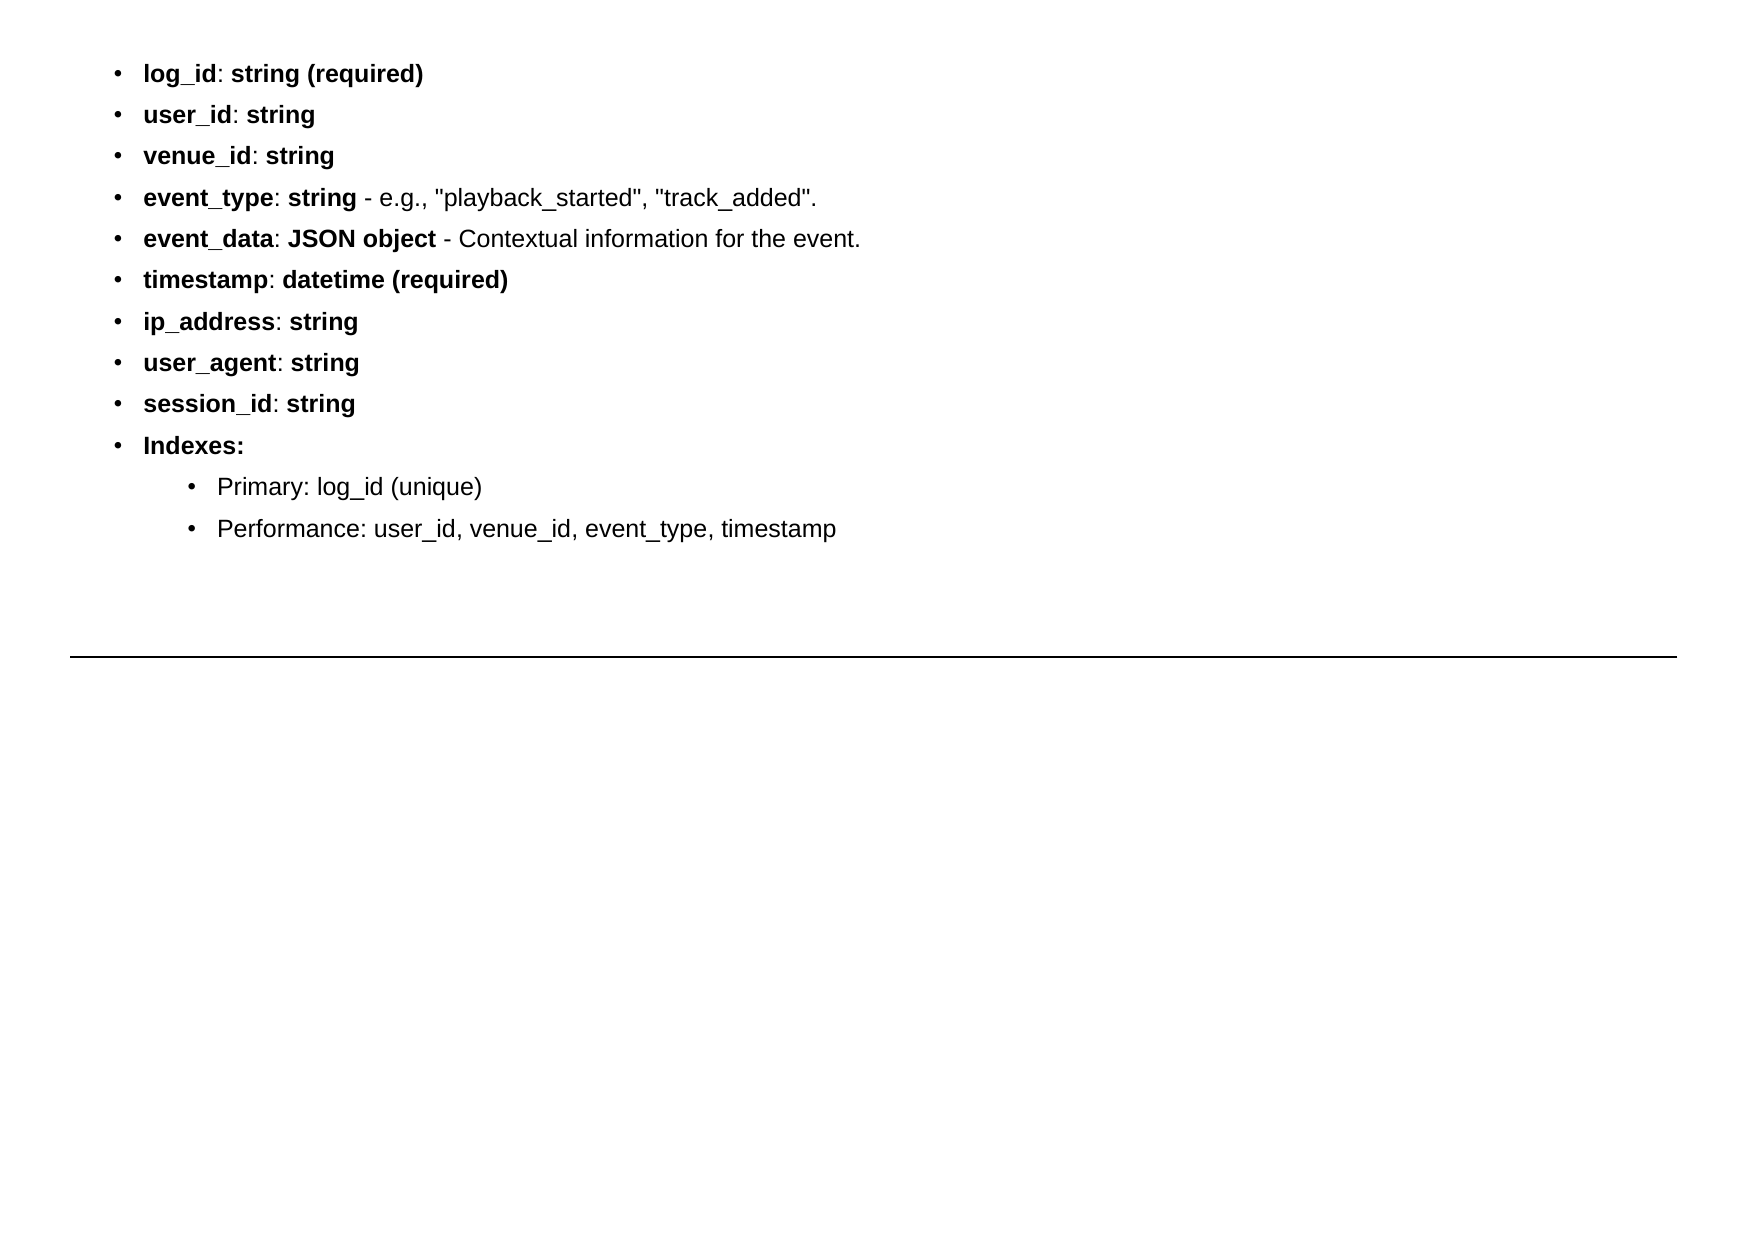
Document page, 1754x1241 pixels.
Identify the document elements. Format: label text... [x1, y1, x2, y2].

list timestamp: datetime (required) [114, 265, 1677, 294]
list log_id: string (required) [114, 59, 1677, 87]
list ip_address: string [114, 307, 1677, 336]
list Primary: log_id (unique) [187, 472, 1677, 501]
list Performance: user_id, venue_id, event_type, timestamp [187, 513, 1677, 542]
list user_agent: string [114, 348, 1677, 377]
list event_type: string - e.g., "playback_started", "track_added". [114, 183, 1677, 212]
list session_id: string [114, 389, 1677, 418]
list event_data: JSON object - Contextual information for the event. [114, 224, 1677, 253]
list Indexes: [114, 431, 1677, 460]
list venue_id: string [114, 141, 1677, 170]
list user_id: string [114, 100, 1677, 129]
